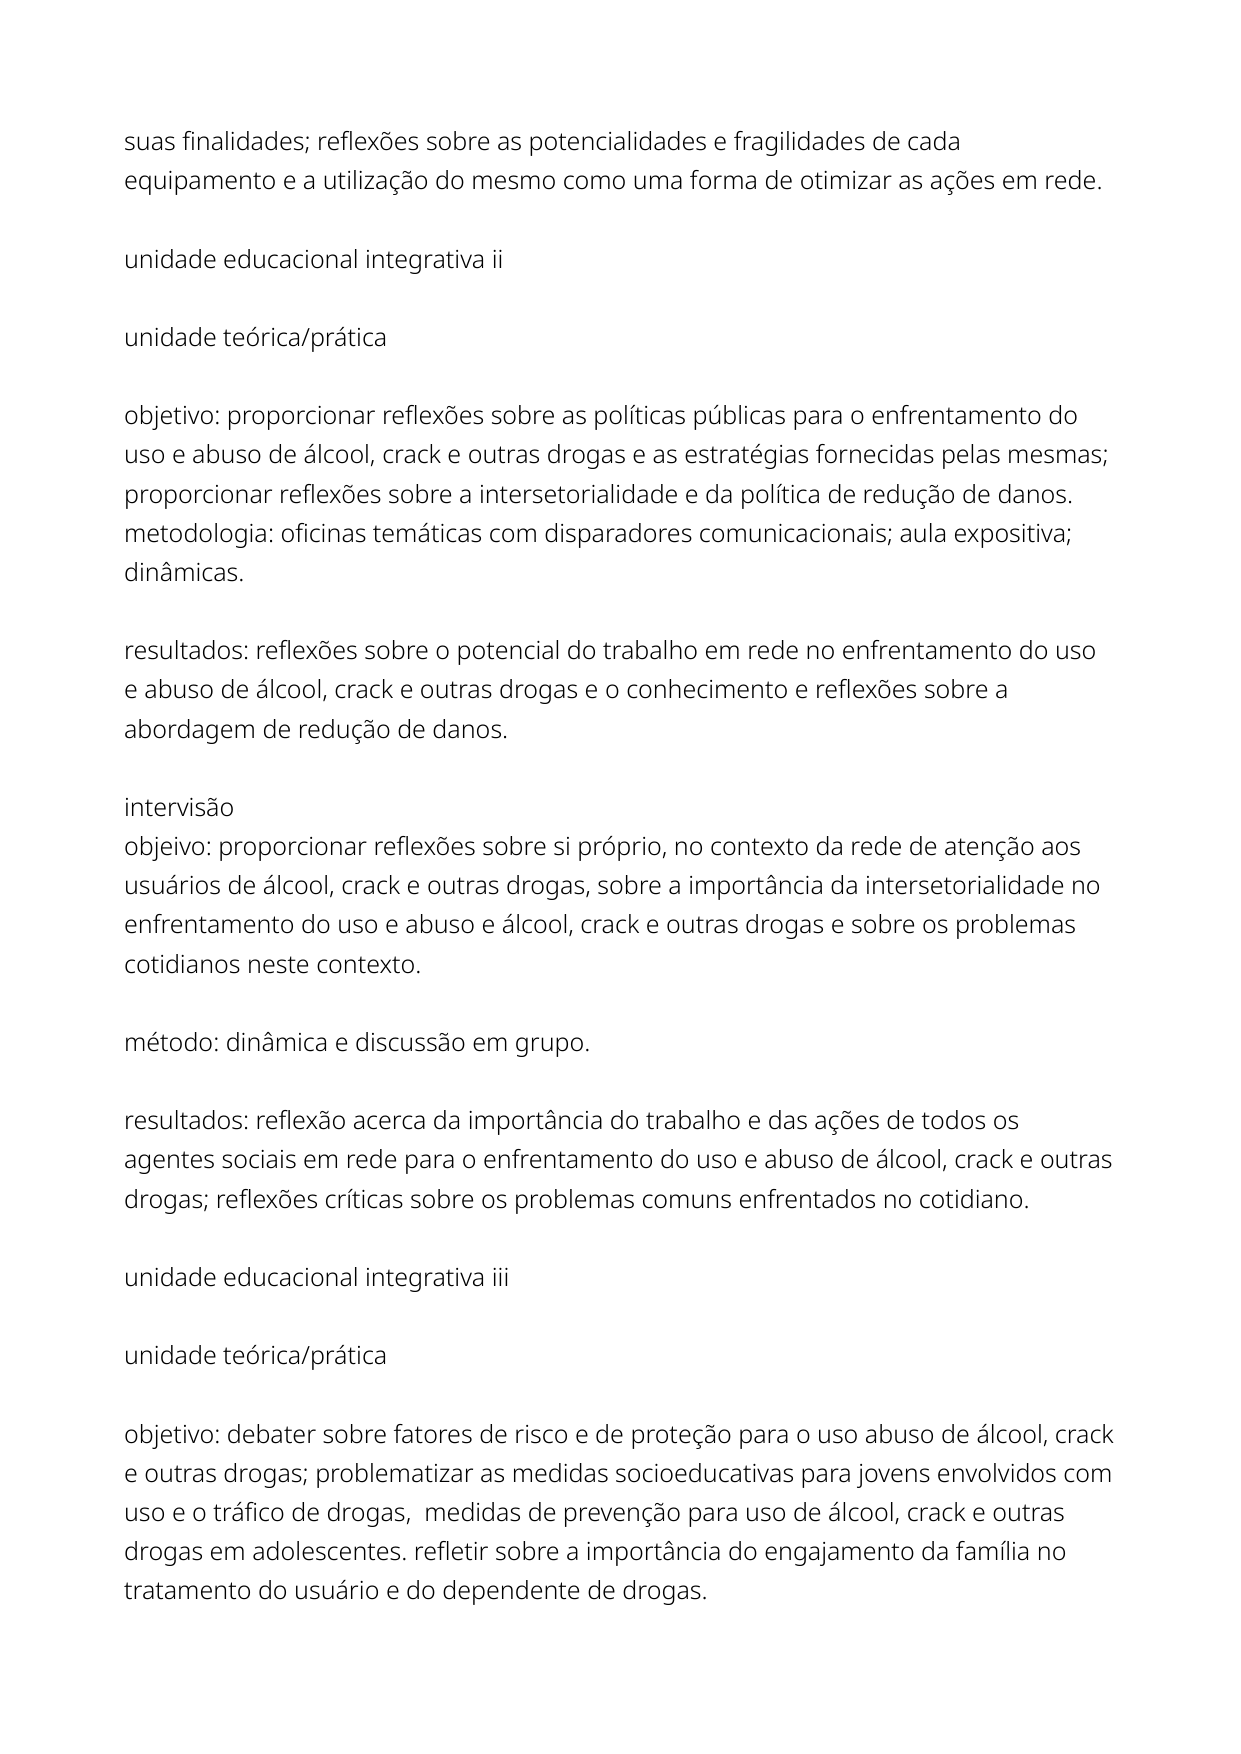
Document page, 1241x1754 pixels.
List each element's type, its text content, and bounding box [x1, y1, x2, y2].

table_cell SUAS FINALIDADES; REFLEXÕES SOBRE AS POTENCIALIDADES E FRAGILIDADES DE CADA EQUIPAMENTO E A UTILIZAÇÃO DO MESMO COMO UMA FORMA DE OTIMIZAR AS AÇÕES EM REDE. UNIDADE EDUCACIONAL INTEGRATIVA II UNIDADE TEÓRICA/PRÁTICA OBJETIVO: PROPORCIONAR REFLEXÕES SOBRE AS POLÍTICAS PÚBLICAS PARA O ENFRENTAMENTO DO USO E ABUSO DE ÁLCOOL, CRACK E OUTRAS DROGAS E AS ESTRATÉGIAS FORNECIDAS PELAS MESMAS; PROPORCIONAR REFLEXÕES SOBRE A INTERSETORIALIDADE E DA POLÍTICA DE REDUÇÃO DE DANOS. METODOLOGIA: OFICINAS TEMÁTICAS COM DISPARADORES COMUNICACIONAIS; AULA EXPOSITIVA; DINÂMICAS. RESULTADOS: REFLEXÕES SOBRE O POTENCIAL DO TRABALHO EM REDE NO ENFRENTAMENTO DO USO E ABUSO DE ÁLCOOL, CRACK E OUTRAS DROGAS E O CONHECIMENTO E REFLEXÕES SOBRE A ABORDAGEM DE REDUÇÃO DE DANOS. INTERVISÃO OBJEIVO: PROPORCIONAR REFLEXÕES SOBRE SI PRÓPRIO, NO CONTEXTO DA REDE DE ATENÇÃO AOS USUÁRIOS DE ÁLCOOL, CRACK E OUTRAS DROGAS, SOBRE A IMPORTÂNCIA DA INTERSETORIALIDADE NO ENFRENTAMENTO DO USO E ABUSO E ÁLCOOL, CRACK E OUTRAS DROGAS E SOBRE OS PROBLEMAS COTIDIANOS NESTE CONTEXTO. MÉTODO: DINÂMICA E DISCUSSÃO EM GRUPO. RESULTADOS: REFLEXÃO ACERCA DA IMPORTÂNCIA DO TRABALHO E DAS AÇÕES DE TODOS OS AGENTES SOCIAIS EM REDE PARA O ENFRENTAMENTO DO USO E ABUSO DE ÁLCOOL, CRACK E OUTRAS DROGAS; REFLEXÕES CRÍTICAS SOBRE OS PROBLEMAS COMUNS ENFRENTADOS NO COTIDIANO. UNIDADE EDUCACIONAL INTEGRATIVA III UNIDADE TEÓRICA/PRÁTICA OBJETIVO: DEBATER SOBRE FATORES DE RISCO E DE PROTEÇÃO PARA O USO ABUSO DE ÁLCOOL, CRACK E OUTRAS DROGAS; PROBLEMATIZAR AS MEDIDAS SOCIOEDUCATIVAS PARA JOVENS ENVOLVIDOS COM USO E O TRÁFICO DE DROGAS, MEDIDAS DE PREVENÇÃO PARA USO DE ÁLCOOL, CRACK E OUTRAS DROGAS EM ADOLESCENTES. REFLETIR SOBRE A IMPORTÂNCIA DO ENGAJAMENTO DA FAMÍLIA NO TRATAMENTO DO USUÁRIO E DO DEPENDENTE DE DROGAS. [118, 118, 1122, 1613]
